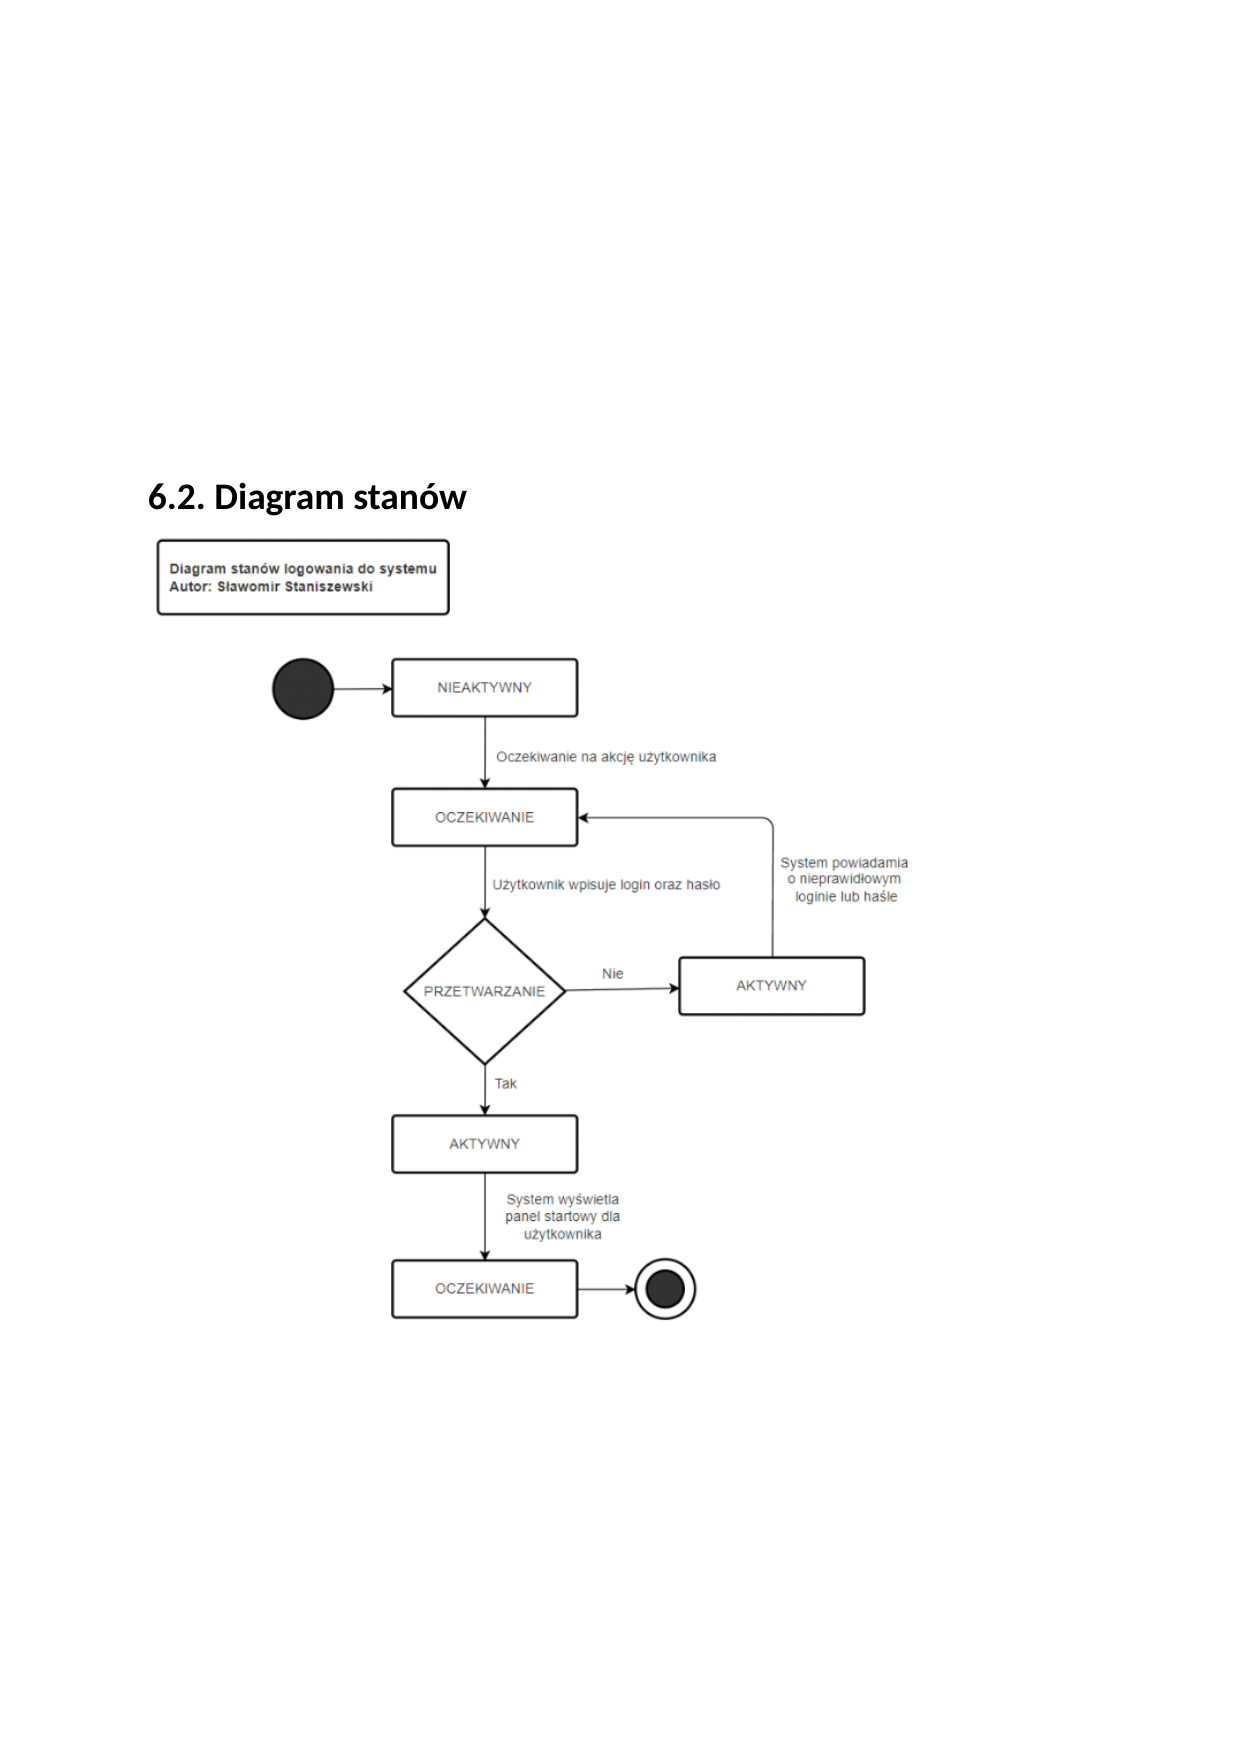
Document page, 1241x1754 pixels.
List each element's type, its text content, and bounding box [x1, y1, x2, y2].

text 6.2. Diagram stanów [148, 473, 1093, 518]
